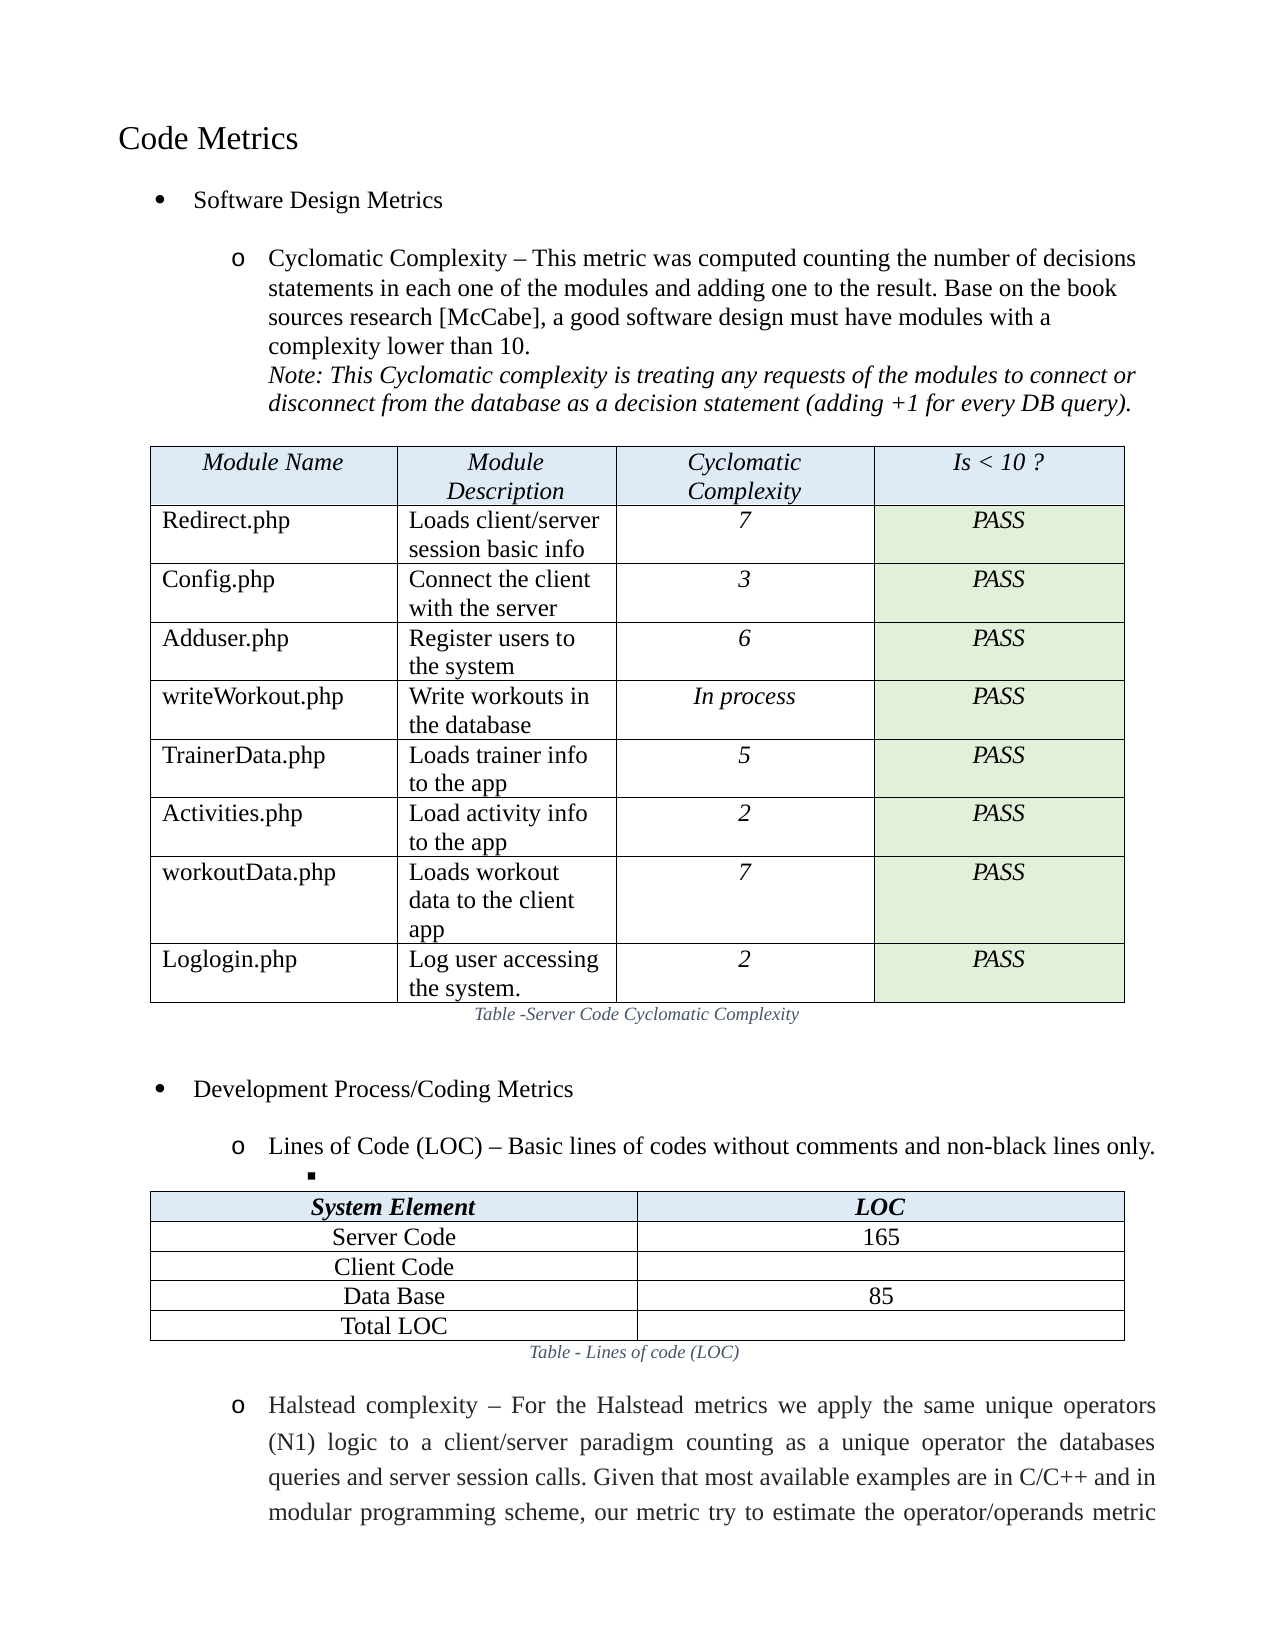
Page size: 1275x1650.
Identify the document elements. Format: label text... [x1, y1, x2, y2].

table_cell 85 [638, 1281, 1124, 1310]
table_cell PASS [875, 506, 1124, 563]
table_cell 165 [638, 1222, 1124, 1251]
list Development Process/Coding Metrics [156, 1074, 1157, 1103]
table_cell Log user accessing the system. [398, 944, 616, 1002]
table_cell PASS [875, 798, 1124, 856]
table_header LOC [638, 1192, 1124, 1221]
table_cell TrainerData.php [151, 740, 397, 797]
table_cell [638, 1311, 1124, 1340]
table_cell In process [617, 681, 874, 739]
table_header Is < 10 ? [875, 447, 1124, 504]
table_cell Redirect.php [151, 506, 397, 563]
table_cell PASS [875, 857, 1124, 943]
table_header Cyclomatic Complexity [617, 447, 874, 504]
table_cell 3 [617, 564, 874, 622]
table_cell Load activity info to the app [398, 798, 616, 856]
table_cell Register users to the system [398, 623, 616, 680]
table_cell Data Base [151, 1281, 637, 1310]
table_header System Element [151, 1192, 637, 1221]
table_cell Adduser.php [151, 623, 397, 680]
table_cell PASS [875, 944, 1124, 1002]
table_cell Loads trainer info to the app [398, 740, 616, 797]
table_cell Loads workout data to the client app [398, 857, 616, 943]
list Cyclomatic Complexity – This metric was computed counting the number of decisions statements in each one of the modules and adding one to the result. Base on the book sources research [McCabe], a good software design must have modules with a complexity lower than 10. [231, 243, 1157, 360]
table_cell 5 [617, 740, 874, 797]
table_cell PASS [875, 623, 1124, 680]
table_cell 2 [617, 944, 874, 1002]
table_cell workoutData.php [151, 857, 397, 943]
text Table - Lines of code (LOC) [118, 1341, 1157, 1362]
table_cell Activities.php [151, 798, 397, 856]
table_cell Loads client/server session basic info [398, 506, 616, 563]
list Note: This Cyclomatic complexity is treating any requests of the modules to connect or disconnect from the database as a decision statement (adding +1 for every DB query). [268, 360, 1157, 417]
table_cell Server Code [151, 1222, 637, 1251]
table_cell Config.php [151, 564, 397, 622]
table_cell PASS [875, 740, 1124, 797]
table_cell PASS [875, 681, 1124, 739]
table_cell 6 [617, 623, 874, 680]
table_cell Connect the client with the server [398, 564, 616, 622]
list Halstead complexity – For the Halstead metrics we apply the same unique operators (N1) logic to a client/server paradigm counting as a unique operator the databases queries and server session calls. Given that most available examples are in C/C++ and in modular programming scheme, our metric try to estimate the operator/operands metric [231, 1386, 1157, 1526]
table_header Module Description [398, 447, 616, 504]
text Table -Server Code Cyclomatic Complexity [118, 1003, 1157, 1024]
table_cell Client Code [151, 1252, 637, 1280]
table_cell writeWorkout.php [151, 681, 397, 739]
table_cell 2 [617, 798, 874, 856]
table_cell Loglogin.php [151, 944, 397, 1002]
table_cell [638, 1252, 1124, 1280]
table_cell Total LOC [151, 1311, 637, 1340]
list Software Design Metrics [156, 185, 1157, 214]
table_cell 7 [617, 857, 874, 943]
table_header Module Name [151, 447, 397, 504]
table_cell 7 [617, 506, 874, 563]
table_cell PASS [875, 564, 1124, 622]
list Lines of Code (LOC) – Basic lines of codes without comments and non-black lines only. [231, 1131, 1157, 1162]
text Code Metrics [118, 118, 1157, 156]
table_cell Write workouts in the database [398, 681, 616, 739]
